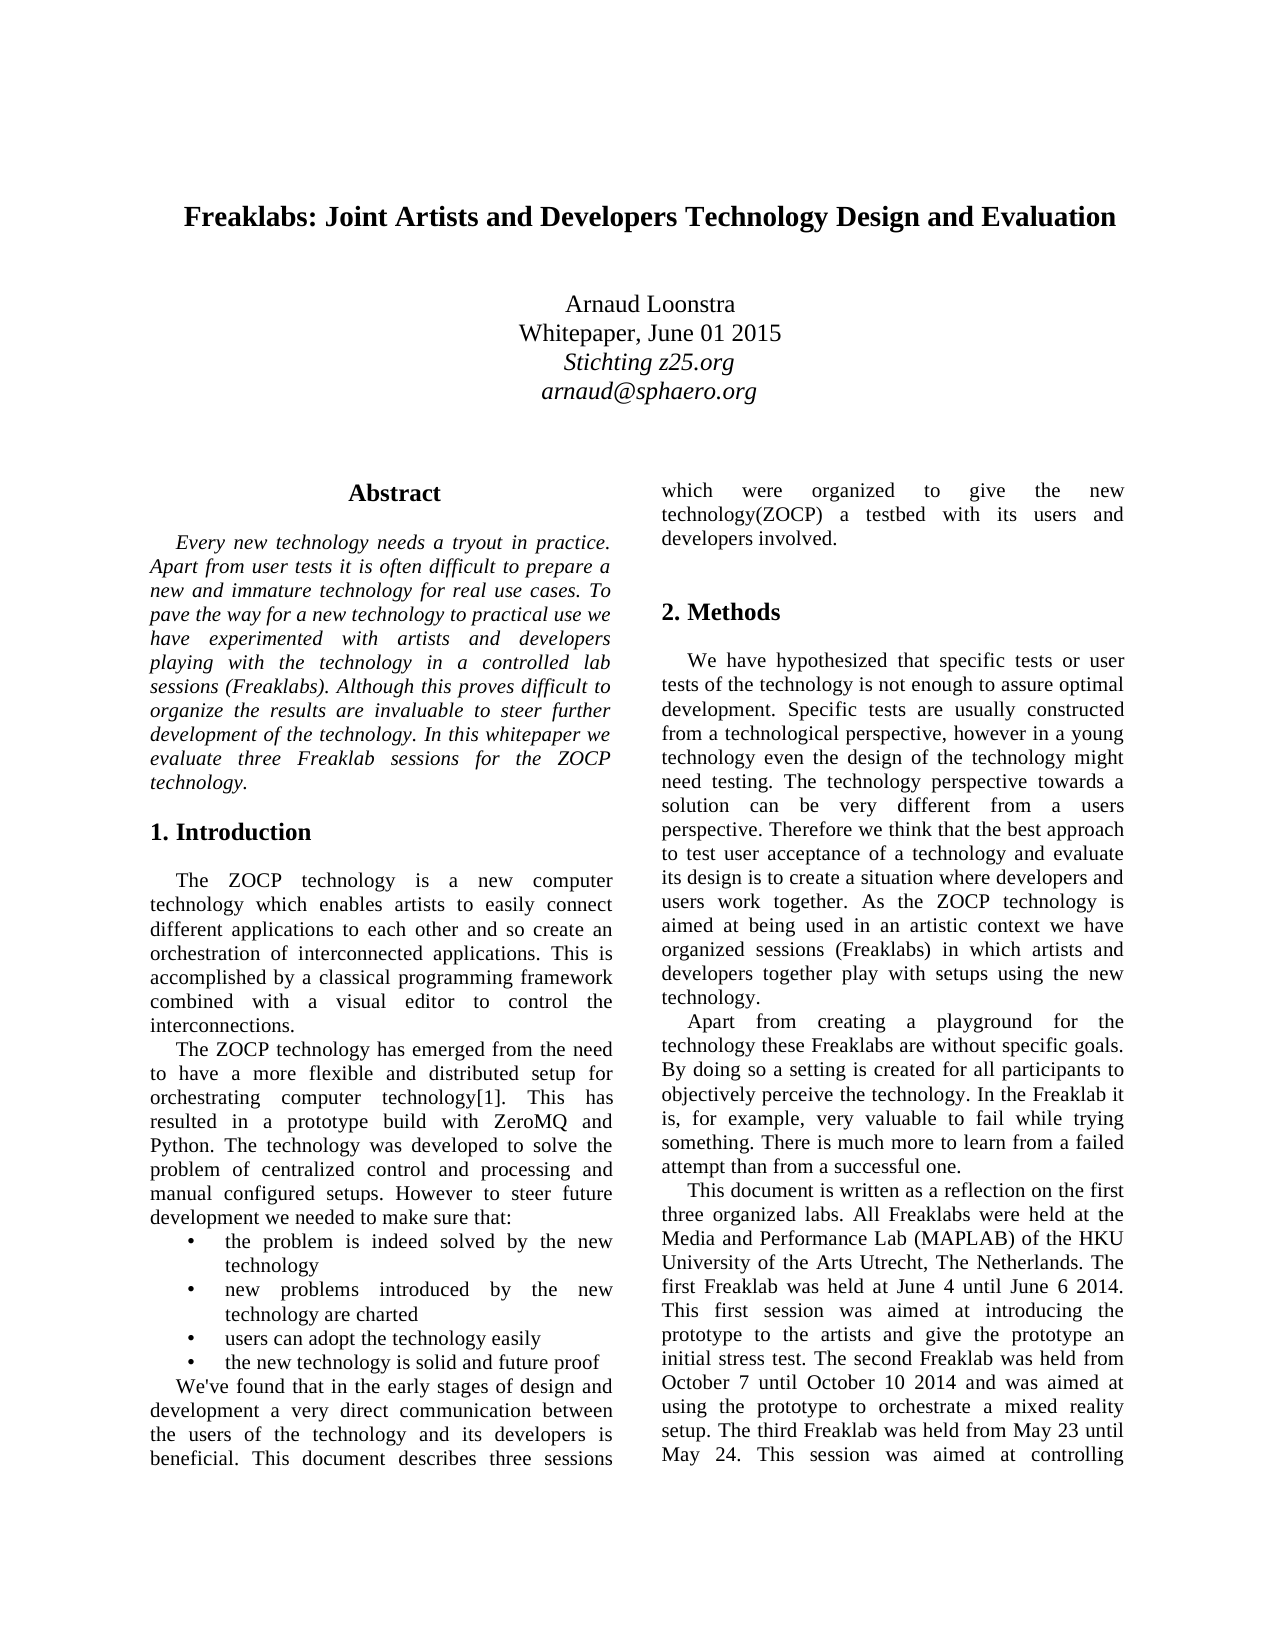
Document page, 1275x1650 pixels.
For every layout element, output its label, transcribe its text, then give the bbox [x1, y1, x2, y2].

subtitle Methods [661, 597, 1125, 626]
list the new technology is solid and future proof [187, 1349, 613, 1373]
text Arnaud Loonstra [149, 288, 1126, 318]
text Stichting z25.org [149, 347, 1126, 376]
text arnaud@sphaero.org [149, 376, 1126, 405]
text Apart from creating a playground for the technology these Freaklabs are without specific goals. By doing so a setting is created for all participants to objectively perceive the technology. In the Freaklab it is, for example, very valuable to fail while trying something. There is much more to learn from a failed attempt than from a successful one. [661, 1009, 1125, 1178]
text Whitepaper, June 01 2015 [149, 318, 1126, 347]
list users can adopt the technology easily [187, 1325, 613, 1349]
text The ZOCP technology has emerged from the need to have a more flexible and distributed setup for orchestrating computer technology[1]. This has resulted in a prototype build with ZeroMQ and Python. The technology was developed to solve the problem of centralized control and processing and manual configured setups. However to steer future development we needed to make sure that: [150, 1037, 613, 1229]
list the problem is indeed solved by the new technology [187, 1229, 613, 1277]
title Abstract [150, 463, 613, 507]
list new problems introduced by the new technology are charted [187, 1277, 613, 1325]
text Every new technology needs a tryout in practice. Apart from user tests it is often difficult to prepare a new and immature technology for real use cases. To pave the way for a new technology to practical use we have experimented with artists and developers playing with the technology in a controlled lab sessions (Freaklabs). Although this proves difficult to organize the results are invaluable to steer further development of the technology. In this whitepaper we evaluate three Freaklab sessions for the ZOCP technology. [150, 529, 613, 794]
text which were organized to give the new technology(ZOCP) a testbed with its users and developers involved. [661, 463, 1125, 550]
title Freaklabs: Joint Artists and Developers Technology Design and Evaluation [149, 199, 1126, 233]
text We've found that in the early stages of design and development a very direct communication between the users of the technology and its developers is beneficial. This document describes three sessions [150, 1373, 613, 1470]
text We have hypothesized that specific tests or user tests of the technology is not enough to assure optimal development. Specific tests are usually constructed from a technological perspective, however in a young technology even the design of the technology might need testing. The technology perspective towards a solution can be very different from a users perspective. Therefore we think that the best approach to test user acceptance of a technology and evaluate its design is to create a situation where developers and users work together. As the ZOCP technology is aimed at being used in an artistic context we have organized sessions (Freaklabs) in which artists and developers together play with setups using the new technology. [661, 648, 1125, 1009]
text This document is written as a reflection on the first three organized labs. All Freaklabs were held at the Media and Performance Lab (MAPLAB) of the HKU University of the Arts Utrecht, The Netherlands. The first Freaklab was held at June 4 until June 6 2014. This first session was aimed at introducing the prototype to the artists and give the prototype an initial stress test. The second Freaklab was held from October 7 until October 10 2014 and was aimed at using the prototype to orchestrate a mixed reality setup. The third Freaklab was held from May 23 until May 24. This session was aimed at controlling [661, 1178, 1125, 1466]
subtitle Introduction [150, 817, 613, 846]
text The ZOCP technology is a new computer technology which enables artists to easily connect different applications to each other and so create an orchestration of interconnected applications. This is accomplished by a classical programming framework combined with a visual editor to control the interconnections. [150, 868, 613, 1037]
